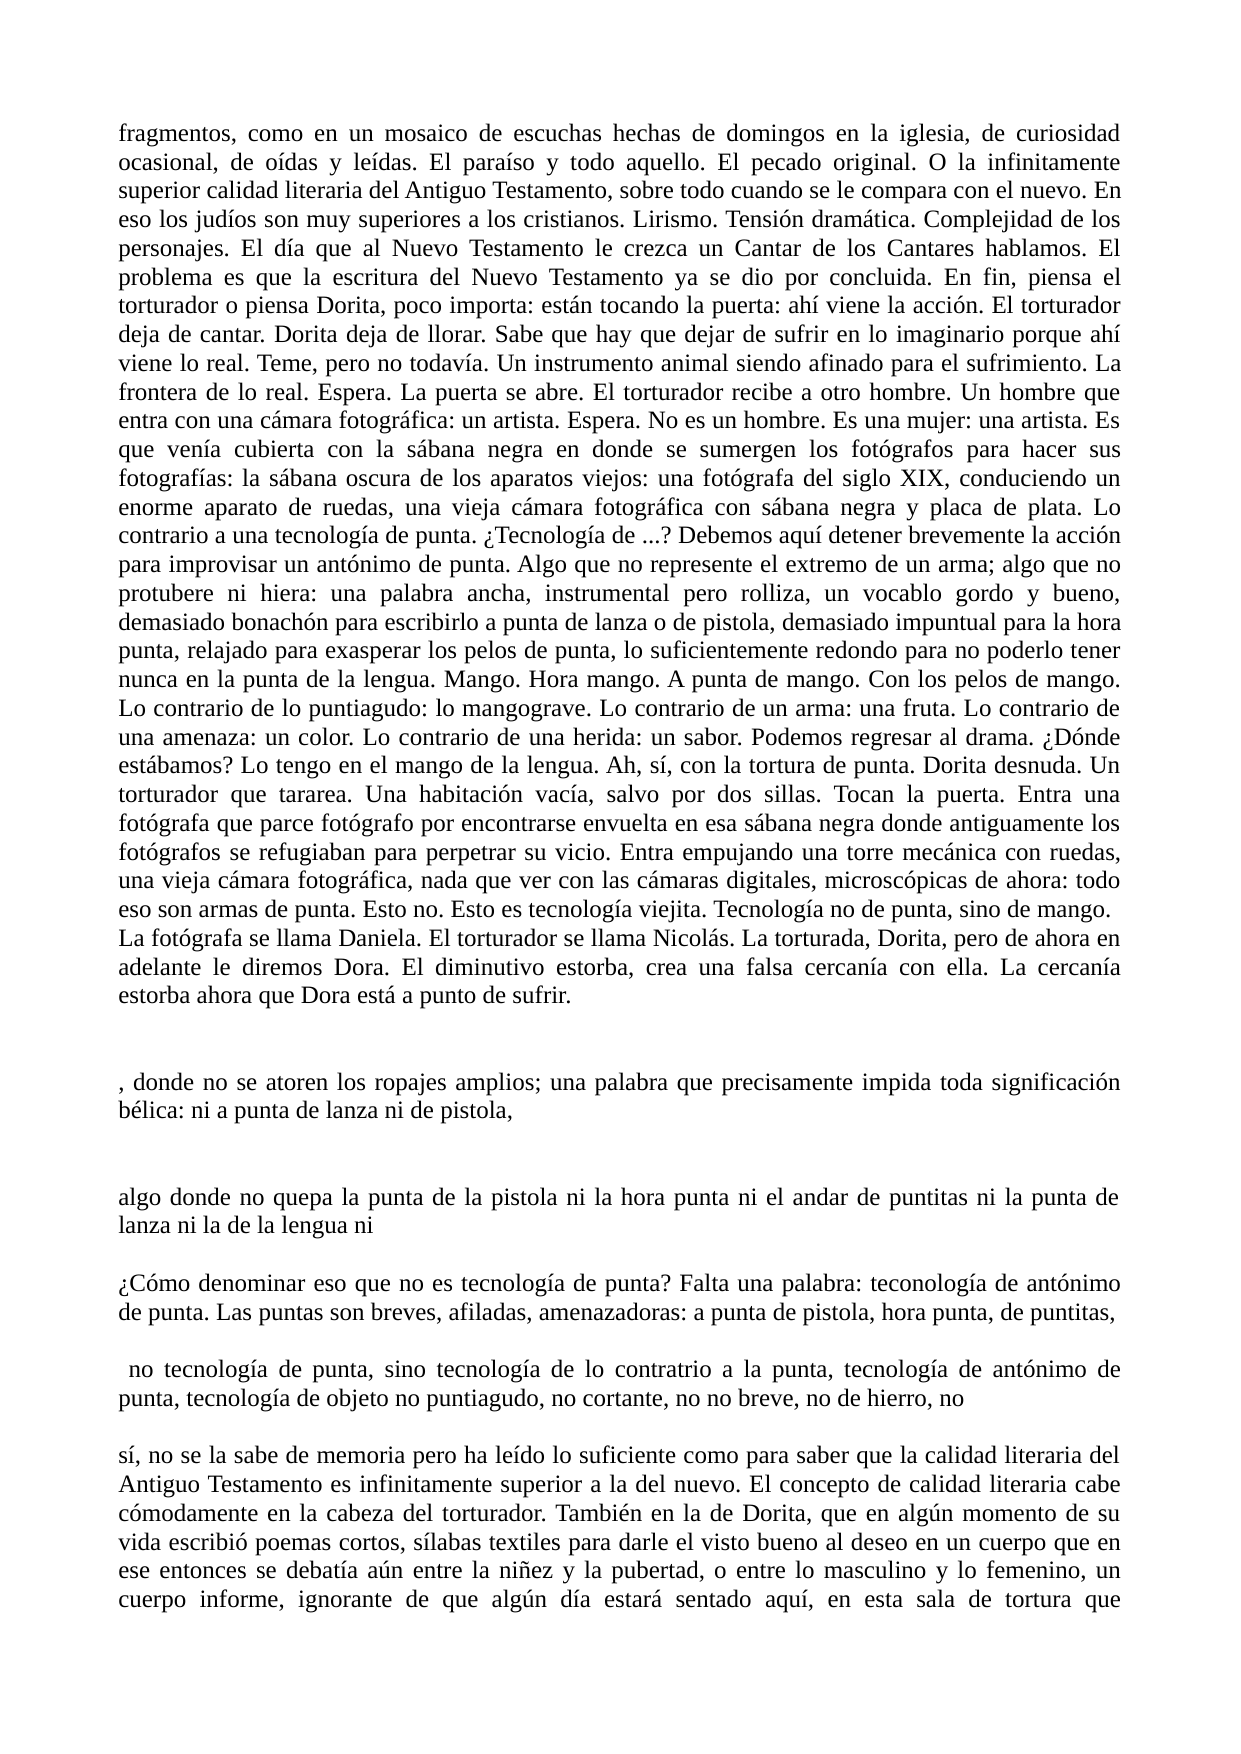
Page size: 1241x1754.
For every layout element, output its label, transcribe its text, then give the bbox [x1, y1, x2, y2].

text no tecnología de punta, sino tecnología de lo contratrio a la punta, tecnología de antónimo de punta, tecnología de objeto no puntiagudo, no cortante, no no breve, no de hierro, no [118, 1354, 1122, 1412]
text ¿Cómo denominar eso que no es tecnología de punta? Falta una palabra: teconología de antónimo de punta. Las puntas son breves, afiladas, amenazadoras: a punta de pistola, hora punta, de puntitas, [118, 1268, 1122, 1326]
text La fotógrafa se llama Daniela. El torturador se llama Nicolás. La torturada, Dorita, pero de ahora en adelante le diremos Dora. El diminutivo estorba, crea una falsa cercanía con ella. La cercanía estorba ahora que Dora está a punto de sufrir. [118, 923, 1122, 1009]
text , donde no se atoren los ropajes amplios; una palabra que precisamente impida toda significación bélica: ni a punta de lanza ni de pistola, [118, 1067, 1122, 1124]
text sí, no se la sabe de memoria pero ha leído lo suficiente como para saber que la calidad literaria del Antiguo Testamento es infinitamente superior a la del nuevo. El concepto de calidad literaria cabe cómodamente en la cabeza del torturador. También en la de Dorita, que en algún momento de su vida escribió poemas cortos, sílabas textiles para darle el visto bueno al deseo en un cuerpo que en ese entonces se debatía aún entre la niñez y la pubertad, o entre lo masculino y lo femenino, un cuerpo informe, ignorante de que algún día estará sentado aquí, en esta sala de tortura que [118, 1441, 1122, 1613]
text fragmentos, como en un mosaico de escuchas hechas de domingos en la iglesia, de curiosidad ocasional, de oídas y leídas. El paraíso y todo aquello. El pecado original. O la infinitamente superior calidad literaria del Antiguo Testamento, sobre todo cuando se le compara con el nuevo. En eso los judíos son muy superiores a los cristianos. Lirismo. Tensión dramática. Complejidad de los personajes. El día que al Nuevo Testamento le crezca un Cantar de los Cantares hablamos. El problema es que la escritura del Nuevo Testamento ya se dio por concluida. En fin, piensa el torturador o piensa Dorita, poco importa: están tocando la puerta: ahí viene la acción. El torturador deja de cantar. Dorita deja de llorar. Sabe que hay que dejar de sufrir en lo imaginario porque ahí viene lo real. Teme, pero no todavía. Un instrumento animal siendo afinado para el sufrimiento. La frontera de lo real. Espera. La puerta se abre. El torturador recibe a otro hombre. Un hombre que entra con una cámara fotográfica: un artista. Espera. No es un hombre. Es una mujer: una artista. Es que venía cubierta con la sábana negra en donde se sumergen los fotógrafos para hacer sus fotografías: la sábana oscura de los aparatos viejos: una fotógrafa del siglo XIX, conduciendo un enorme aparato de ruedas, una vieja cámara fotográfica con sábana negra y placa de plata. Lo contrario a una tecnología de punta. ¿Tecnología de ...? Debemos aquí detener brevemente la acción para improvisar un antónimo de punta. Algo que no represente el extremo de un arma; algo que no protubere ni hiera: una palabra ancha, instrumental pero rolliza, un vocablo gordo y bueno, demasiado bonachón para escribirlo a punta de lanza o de pistola, demasiado impuntual para la hora punta, relajado para exasperar los pelos de punta, lo suficientemente redondo para no poderlo tener nunca en la punta de la lengua. Mango. Hora mango. A punta de mango. Con los pelos de mango. Lo contrario de lo puntiagudo: lo mangograve. Lo contrario de un arma: una fruta. Lo contrario de una amenaza: un color. Lo contrario de una herida: un sabor. Podemos regresar al drama. ¿Dónde estábamos? Lo tengo en el mango de la lengua. Ah, sí, con la tortura de punta. Dorita desnuda. Un torturador que tararea. Una habitación vacía, salvo por dos sillas. Tocan la puerta. Entra una fotógrafa que parce fotógrafo por encontrarse envuelta en esa sábana negra donde antiguamente los fotógrafos se refugiaban para perpetrar su vicio. Entra empujando una torre mecánica con ruedas, una vieja cámara fotográfica, nada que ver con las cámaras digitales, microscópicas de ahora: todo eso son armas de punta. Esto no. Esto es tecnología viejita. Tecnología no de punta, sino de mango. [118, 118, 1122, 923]
text algo donde no quepa la punta de la pistola ni la hora punta ni el andar de puntitas ni la punta de lanza ni la de la lengua ni [118, 1182, 1122, 1239]
